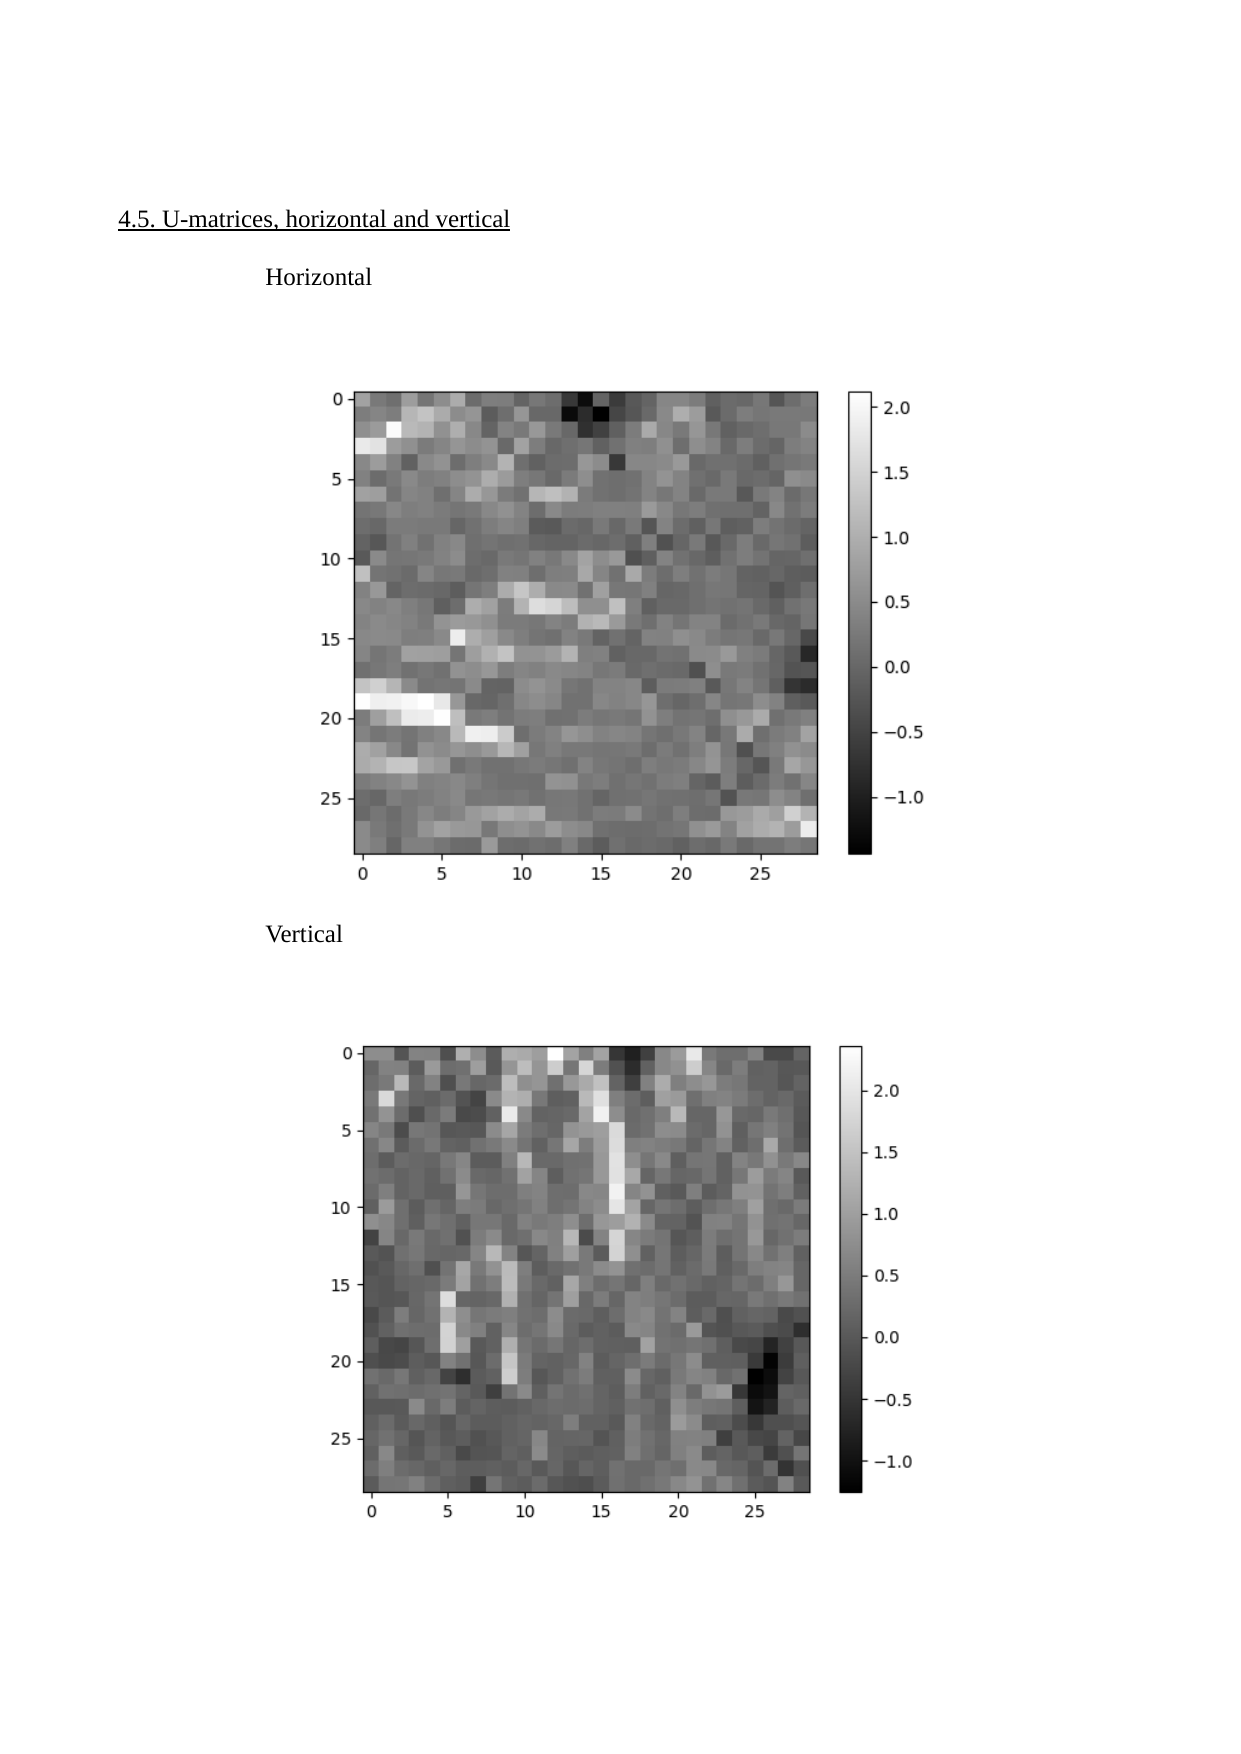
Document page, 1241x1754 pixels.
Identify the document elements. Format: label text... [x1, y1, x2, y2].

text Vertical [118, 319, 1122, 948]
picture [220, 319, 1021, 920]
picture [234, 977, 1006, 1556]
text 4.5. U-matrices, horizontal and vertical [118, 204, 1122, 233]
text Horizontal [118, 262, 1122, 291]
